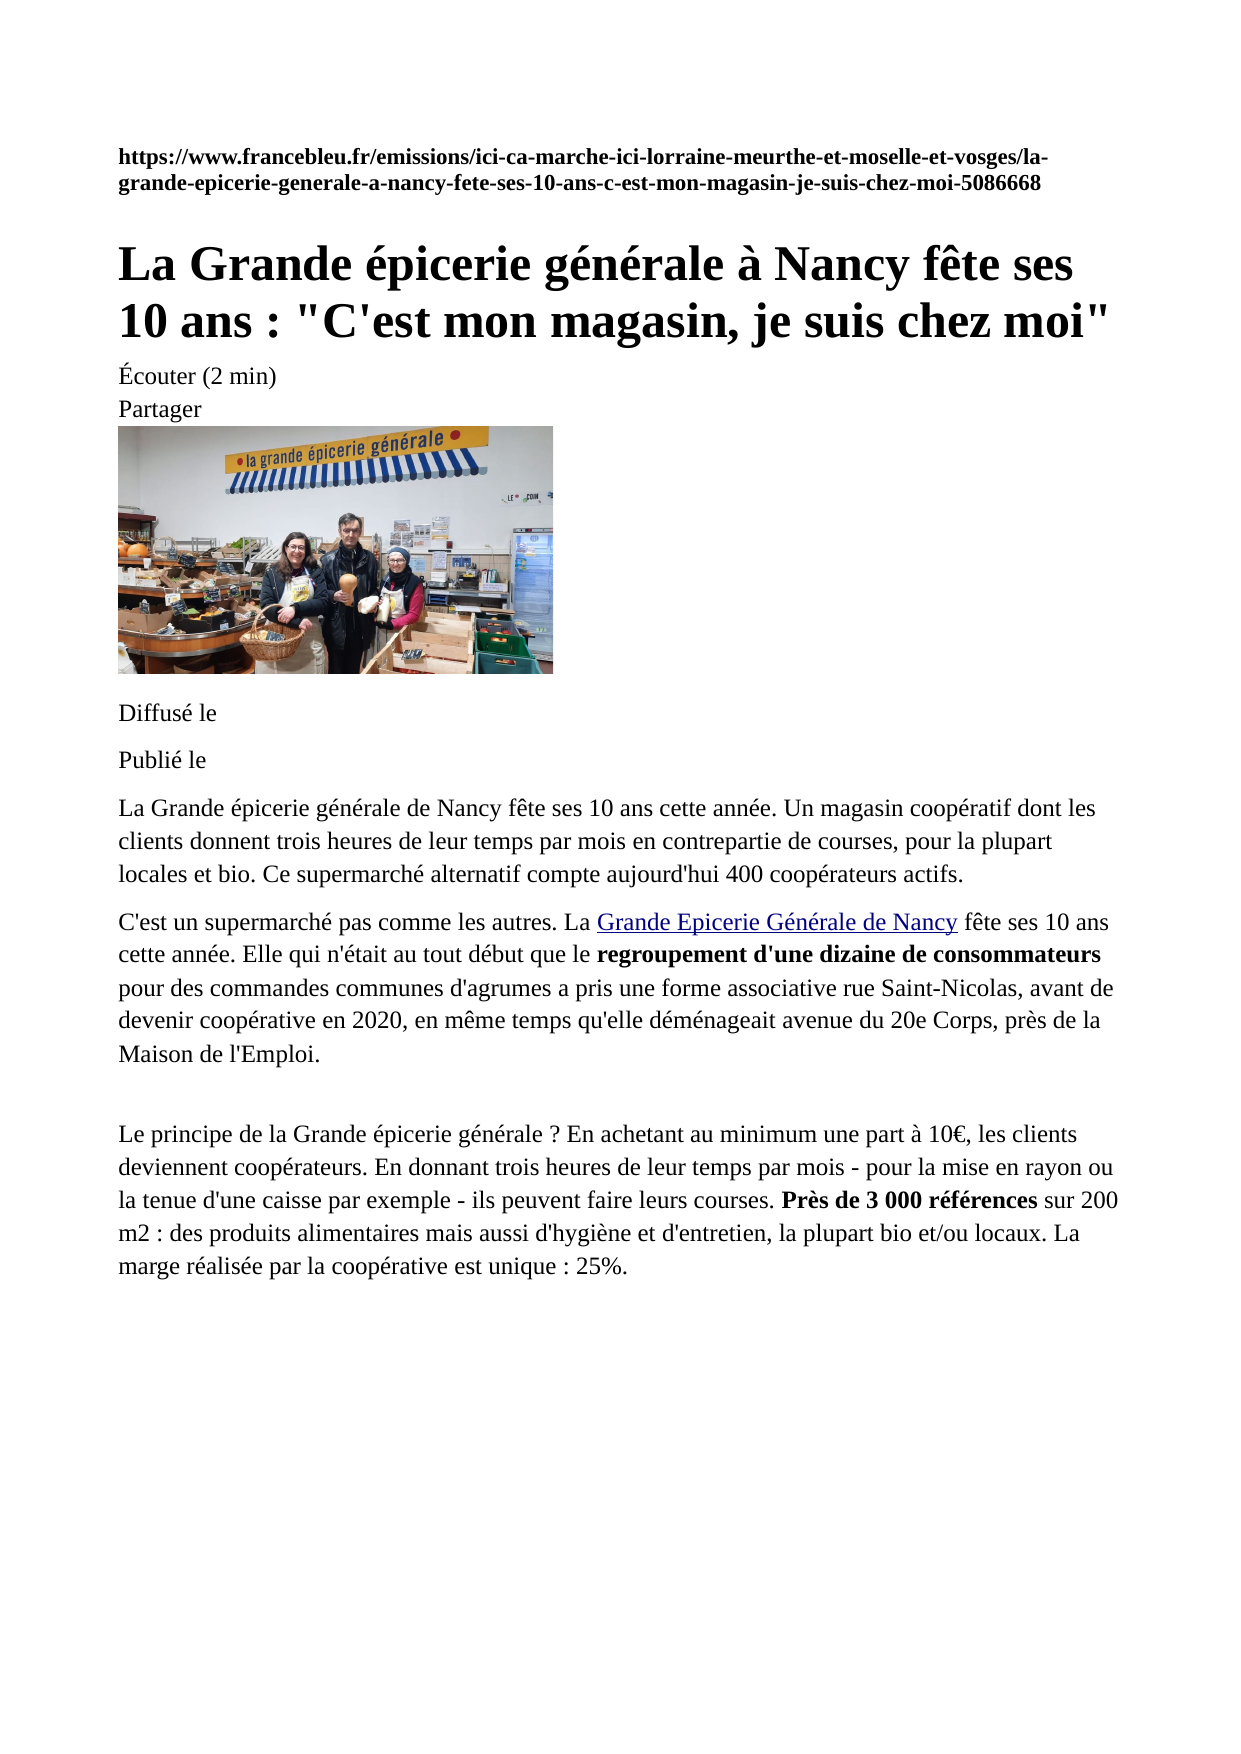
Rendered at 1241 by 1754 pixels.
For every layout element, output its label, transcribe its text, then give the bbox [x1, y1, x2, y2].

picture [118, 426, 554, 674]
text Écouter (2 min) [118, 361, 1122, 389]
subtitle La Grande épicerie générale à Nancy fête ses 10 ans : "C'est mon magasin, je suis chez moi" [118, 233, 1122, 348]
text Le principe de la Grande épicerie générale ? En achetant au minimum une part à 10€, les clients deviennent coopérateurs. En donnant trois heures de leur temps par mois - pour la mise en rayon ou la tenue d'une caisse par exemple - ils peuvent faire leurs courses. Près de 3 000 références sur 200 m2 : des produits alimentaires mais aussi d'hygiène et d'entretien, la plupart bio et/ou locaux. La marge réalisée par la coopérative est unique : 25%. [118, 1119, 1122, 1280]
text Partager [118, 394, 1122, 423]
text Diffusé le [118, 698, 1122, 726]
text Publié le [118, 745, 1122, 774]
text La Grande épicerie générale de Nancy fête ses 10 ans cette année. Un magasin coopératif dont les clients donnent trois heures de leur temps par mois en contrepartie de courses, pour la plupart locales et bio. Ce supermarché alternatif compte aujourd'hui 400 coopérateurs actifs. [118, 793, 1122, 888]
subtitle https://www.francebleu.fr/emissions/ici-ca-marche-ici-lorraine-meurthe-et-moselle-et-vosges/la-grande-epicerie-generale-a-nancy-fete-ses-10-ans-c-est-mon-magasin-je-suis-chez-moi-5086668 [118, 143, 1122, 196]
text C'est un supermarché pas comme les autres. La Grande Epicerie Générale de Nancy fête ses 10 ans cette année. Elle qui n'était au tout début que le regroupement d'une dizaine de consommateurs pour des commandes communes d'agrumes a pris une forme associative rue Saint-Nicolas, avant de devenir coopérative en 2020, en même temps qu'elle déménageait avenue du 20e Corps, près de la Maison de l'Emploi. [118, 907, 1122, 1067]
